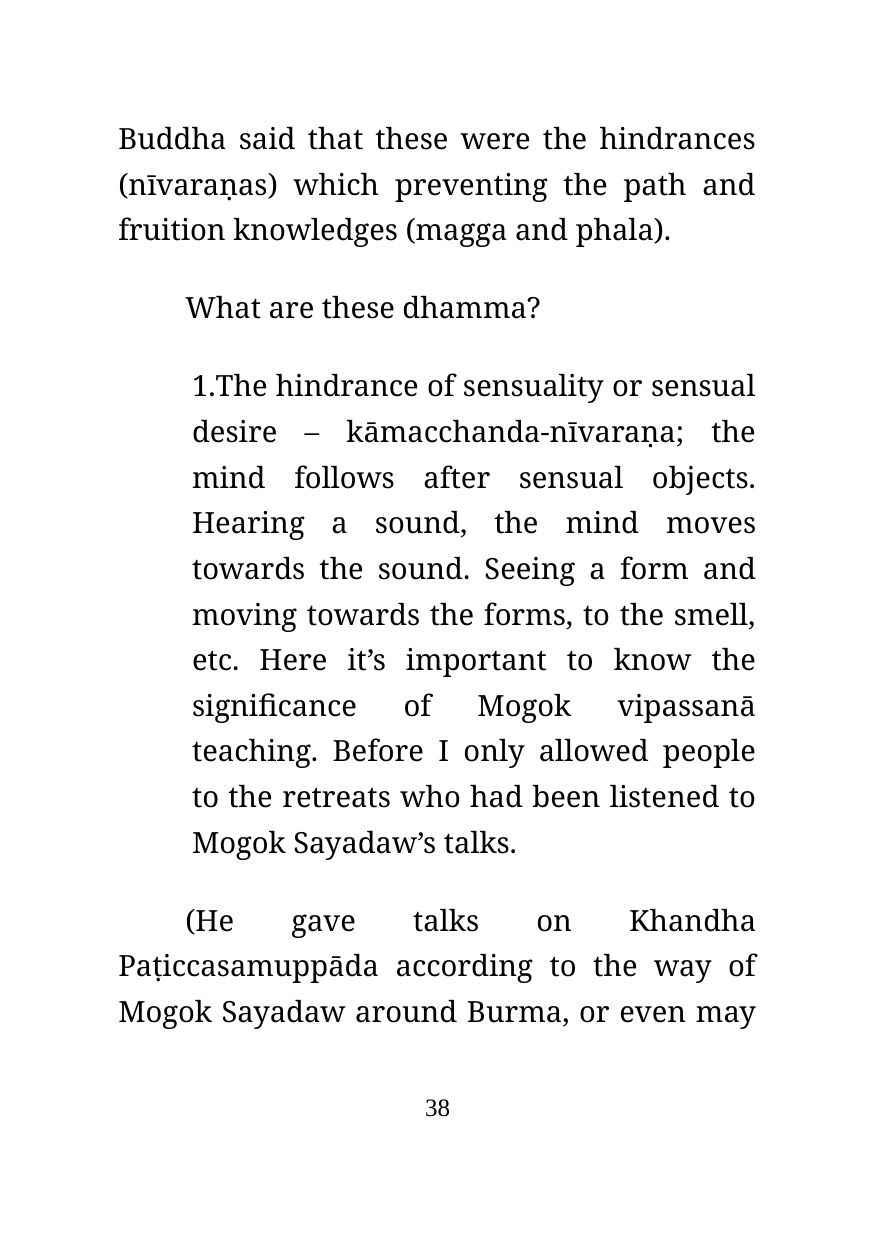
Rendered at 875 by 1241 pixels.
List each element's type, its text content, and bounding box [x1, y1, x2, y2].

text What are these dhamma? [118, 287, 756, 327]
list The hindrance of sensuality or sensual desire – kāmacchanda-nīvaraṇa; the mind follows after sensual objects. Hearing a sound, the mind moves towards the sound. Seeing a form and moving towards the forms, to the smell, etc. Here it’s important to know the significance of Mogok vipassanā teaching. Before I only allowed people to the retreats who had been listened to Mogok Sayadaw’s talks. [118, 366, 756, 862]
text (He gave talks on Khandha Paṭiccasamuppāda according to the way of Mogok Sayadaw around Burma, or even may [118, 900, 756, 1031]
text Buddha said that these were the hindrances (nīvaraṇas) which preventing the path and fruition knowledges (magga and phala). [118, 118, 756, 249]
